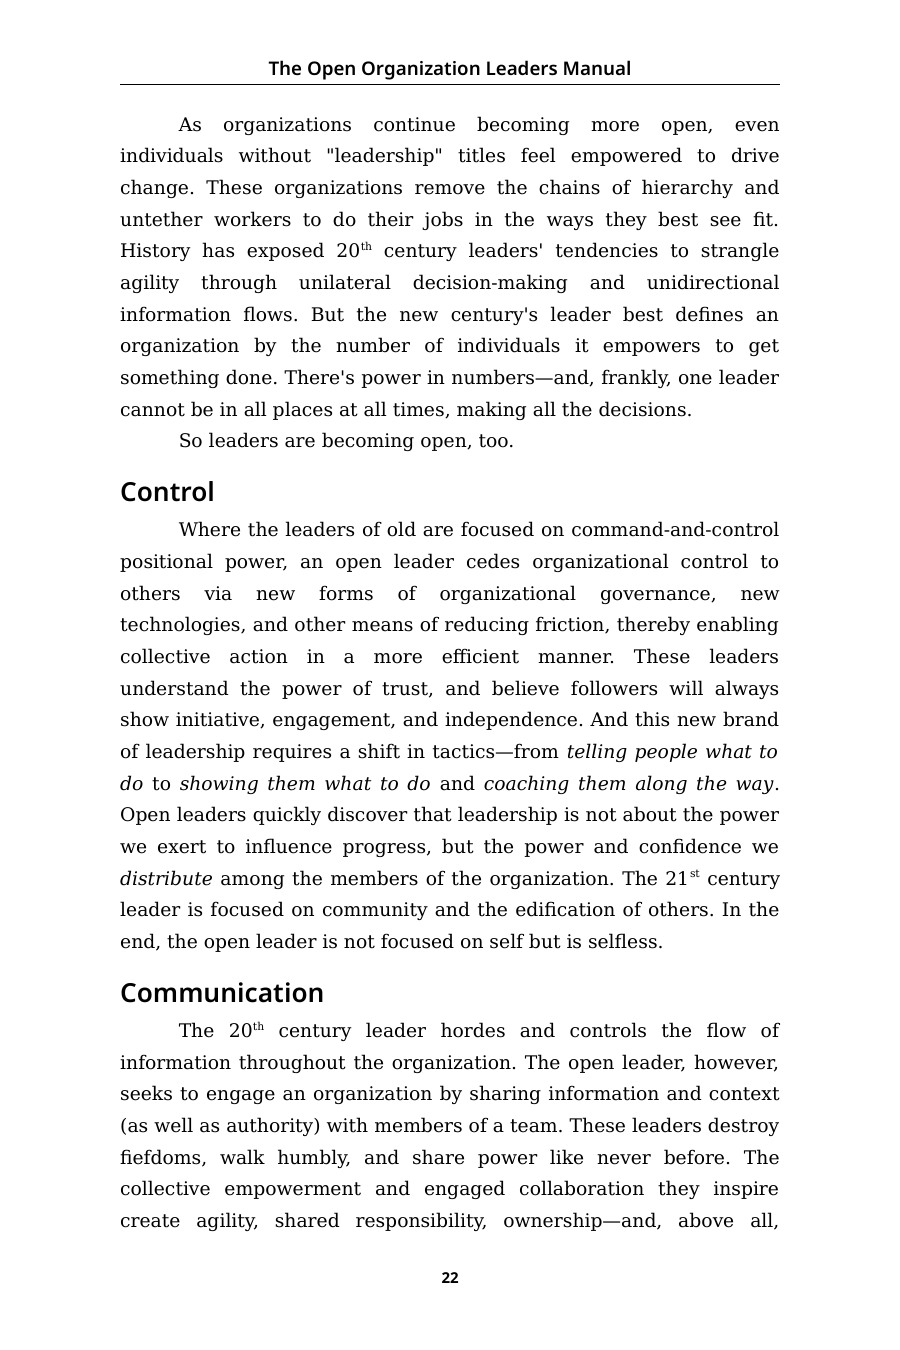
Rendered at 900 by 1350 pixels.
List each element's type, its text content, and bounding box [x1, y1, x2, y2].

subtitle Control [120, 477, 780, 507]
text So leaders are becoming open, too. [120, 431, 780, 452]
text As organizations continue becoming more open, even individuals without "leadership" titles feel empowered to drive change. These organizations remove the chains of hierarchy and untether workers to do their jobs in the ways they best see fit. History has exposed 20th century leaders' tendencies to strangle agility through unilateral decision-making and unidirectional information flows. But the new century's leader best defines an organization by the number of individuals it empowers to get something done. There's power in numbers—and, frankly, one leader cannot be in all places at all times, making all the decisions. [120, 114, 780, 421]
text The 20th century leader hordes and controls the flow of information throughout the organization. The open leader, however, seeks to engage an organization by sharing information and context (as well as authority) with members of a team. These leaders destroy fiefdoms, walk humbly, and share power like never before. The collective empowerment and engaged collaboration they inspire create agility, shared responsibility, ownership—and, above all, [120, 1020, 780, 1232]
subtitle Communication [120, 978, 780, 1008]
text Where the leaders of old are focused on command-and-control positional power, an open leader cedes organizational control to others via new forms of organizational governance, new technologies, and other means of reducing friction, thereby enabling collective action in a more efficient manner. These leaders understand the power of trust, and believe followers will always show initiative, engagement, and independence. And this new brand of leadership requires a shift in tactics—from telling people what to do to showing them what to do and coaching them along the way. Open leaders quickly discover that leadership is not about the power we exert to influence progress, but the power and confidence we distribute among the members of the organization. The 21st century leader is focused on community and the edification of others. In the end, the open leader is not focused on self but is selfless. [120, 519, 780, 953]
